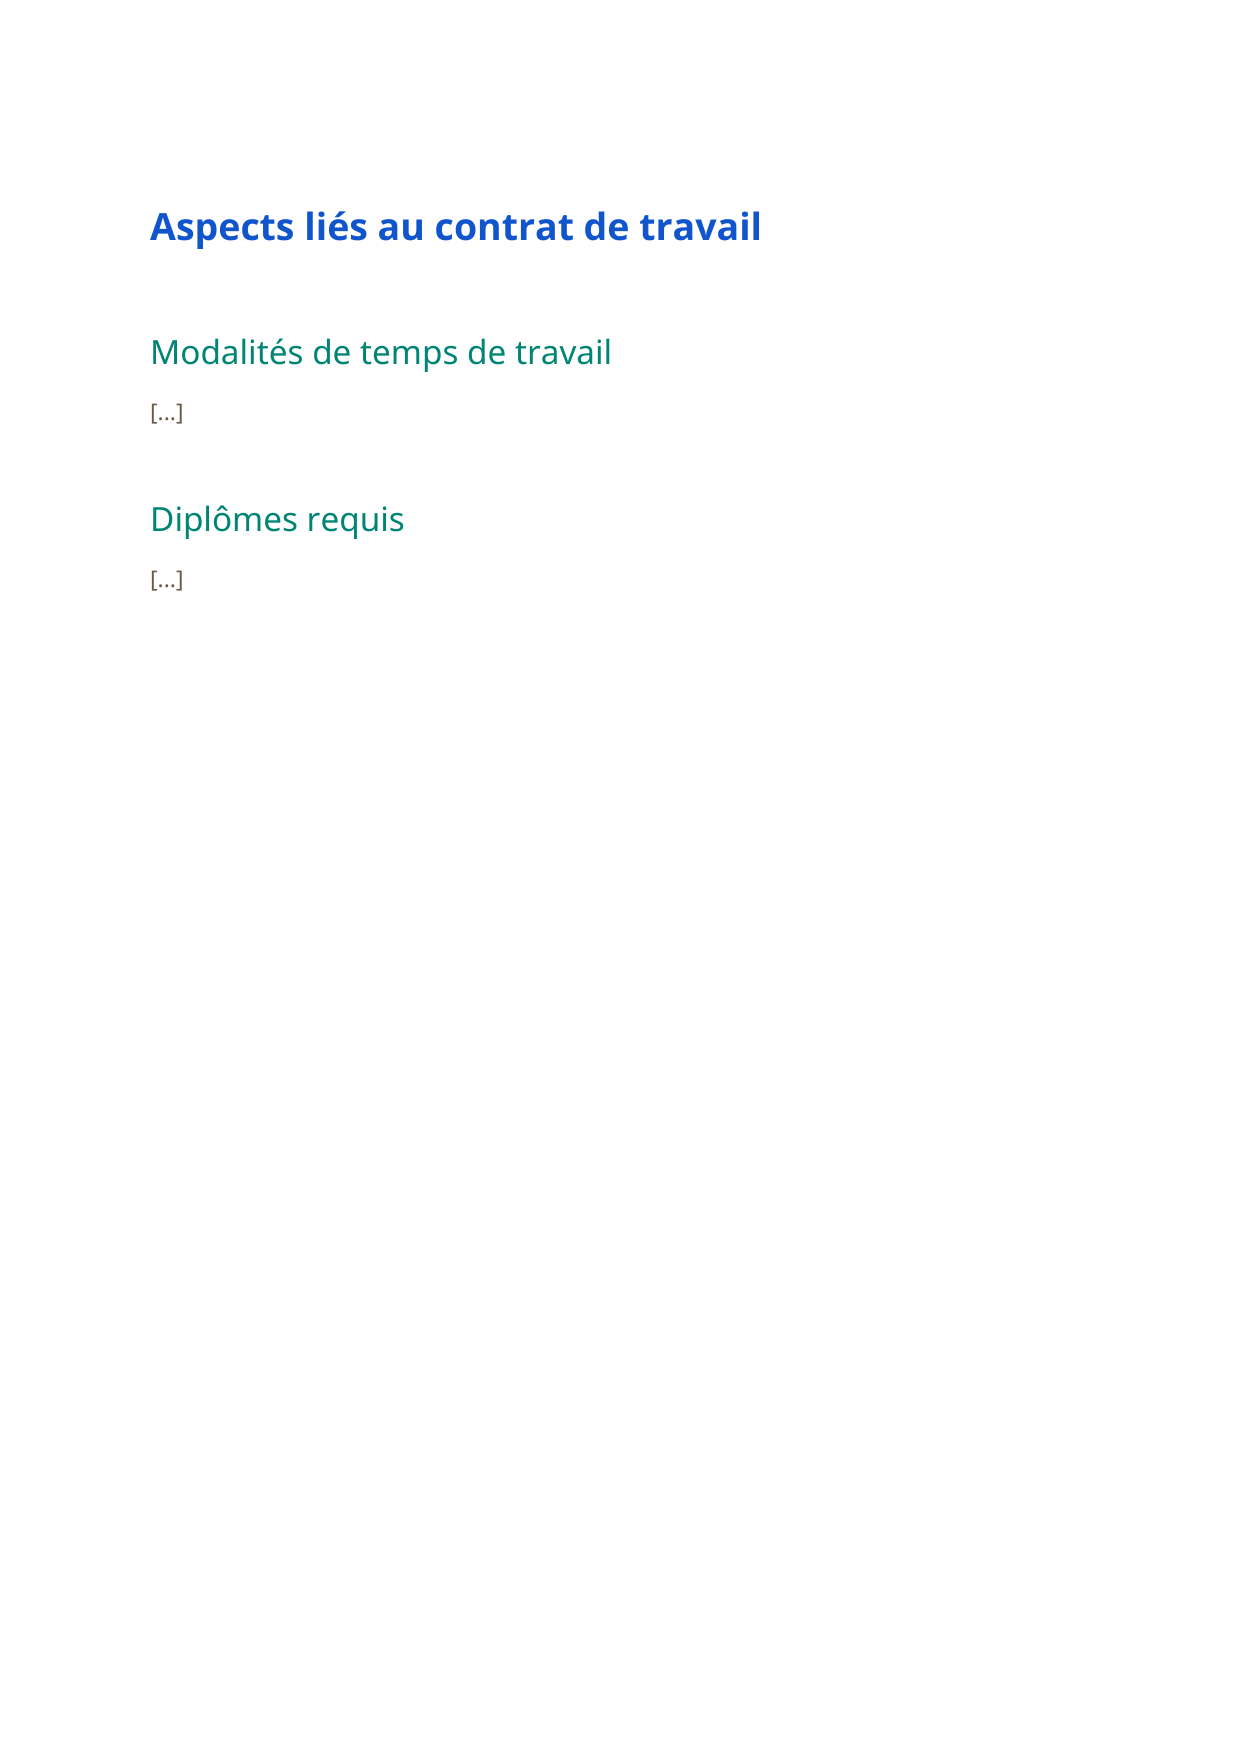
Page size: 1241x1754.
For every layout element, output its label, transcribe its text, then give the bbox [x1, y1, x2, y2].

subtitle Diplômes requis [150, 496, 1090, 541]
text [...] [150, 396, 1090, 427]
subtitle Modalités de temps de travail [150, 329, 1090, 374]
subtitle Aspects liés au contrat de travail [150, 200, 1090, 251]
text [...] [150, 563, 1090, 594]
